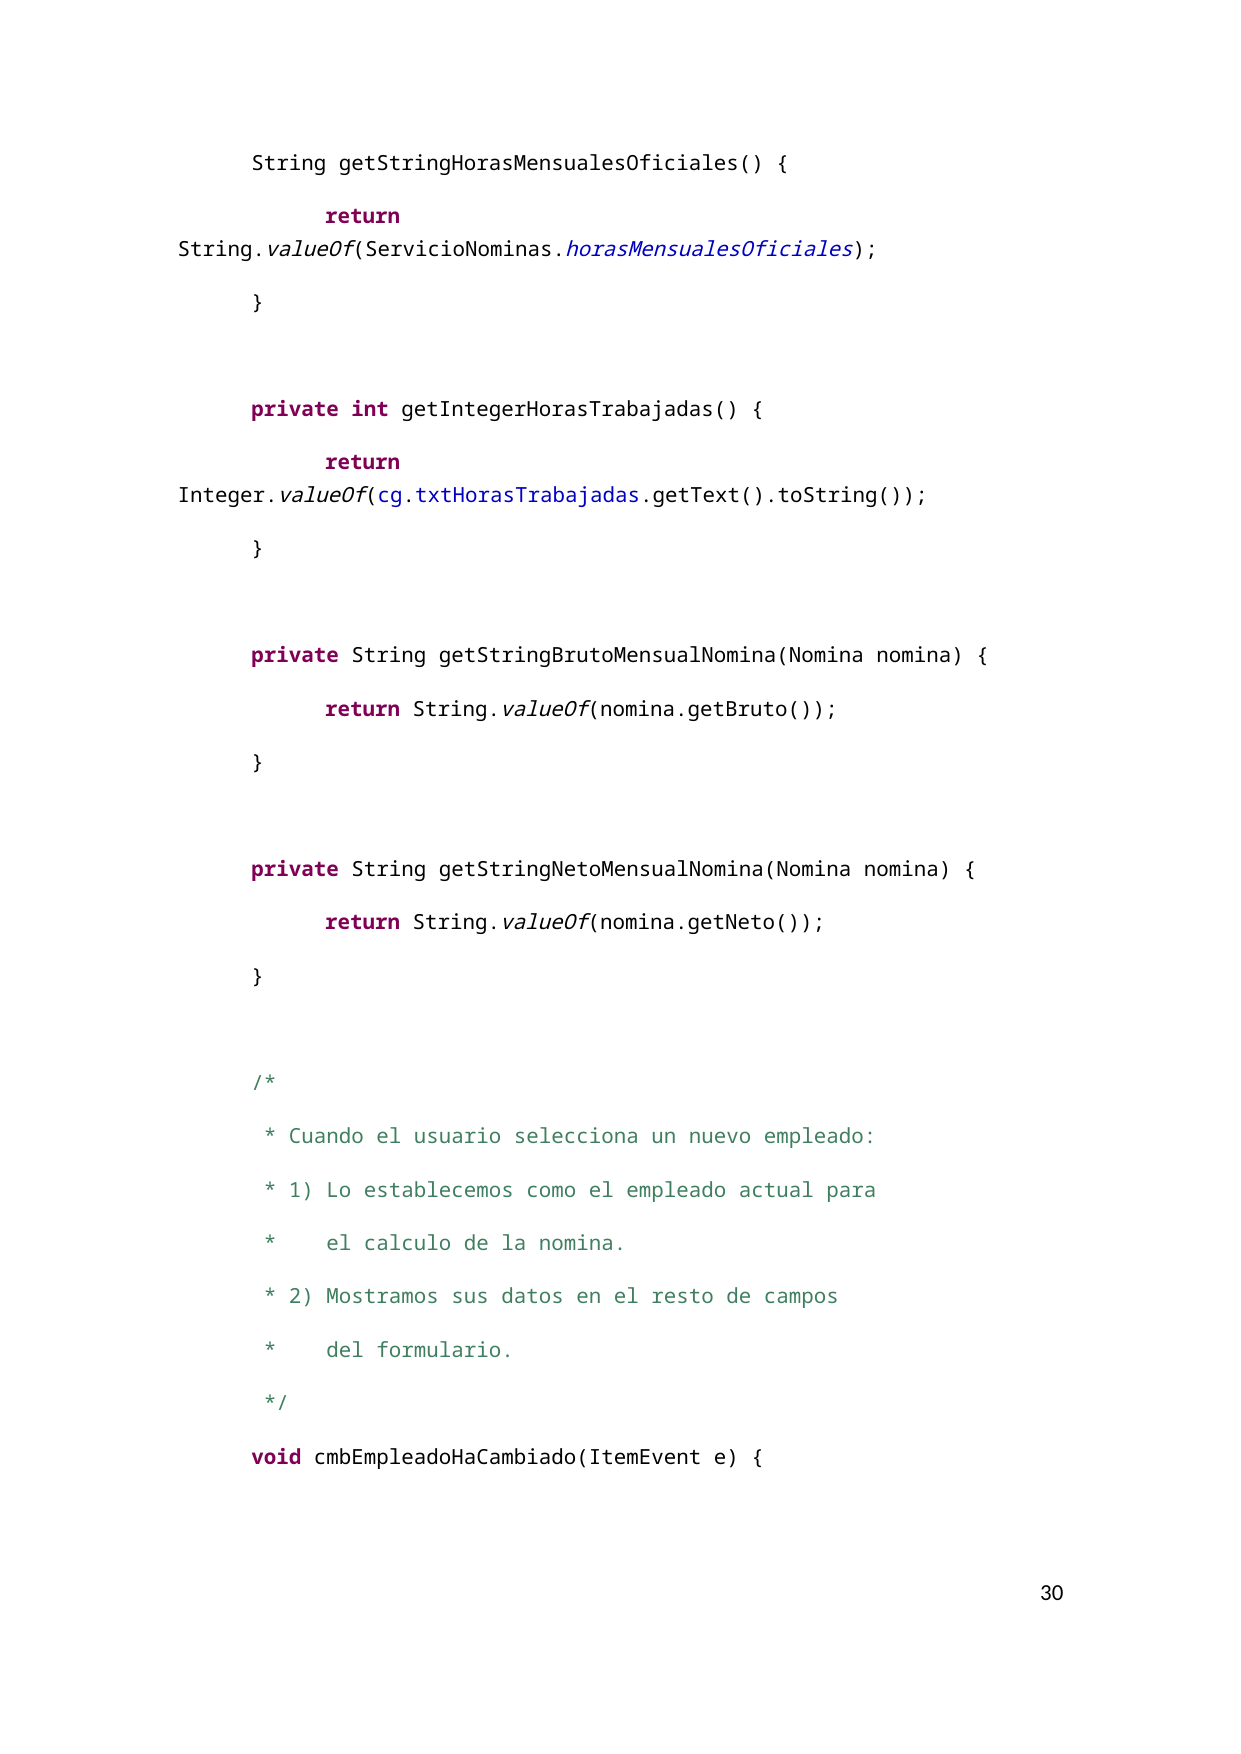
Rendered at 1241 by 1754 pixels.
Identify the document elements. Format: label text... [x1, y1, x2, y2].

text private int getIntegerHorasTrabajadas() { [177, 394, 1063, 422]
text */ [177, 1388, 1063, 1417]
text } [177, 961, 1063, 989]
text return String.valueOf(nomina.getBruto()); [177, 694, 1063, 722]
text return Integer.valueOf(cg.txtHorasTrabajadas.getText().toString()); [177, 447, 1063, 508]
text private String getStringBrutoMensualNomina(Nomina nomina) { [177, 640, 1063, 669]
text * Cuando el usuario selecciona un nuevo empleado: [177, 1121, 1063, 1150]
text return String.valueOf(nomina.getNeto()); [177, 907, 1063, 936]
text } [177, 533, 1063, 562]
text * 2) Mostramos sus datos en el resto de campos [177, 1282, 1063, 1310]
text String getStringHorasMensualesOficiales() { [177, 148, 1063, 176]
text * del formulario. [177, 1335, 1063, 1363]
text * el calculo de la nomina. [177, 1228, 1063, 1257]
text } [177, 747, 1063, 776]
text /* [177, 1068, 1063, 1096]
text } [177, 287, 1063, 316]
text * 1) Lo establecemos como el empleado actual para [177, 1175, 1063, 1203]
text void cmbEmpleadoHaCambiado(ItemEvent e) { [177, 1442, 1063, 1470]
text return String.valueOf(ServicioNominas.horasMensualesOficiales); [177, 201, 1063, 262]
text private String getStringNetoMensualNomina(Nomina nomina) { [177, 854, 1063, 882]
